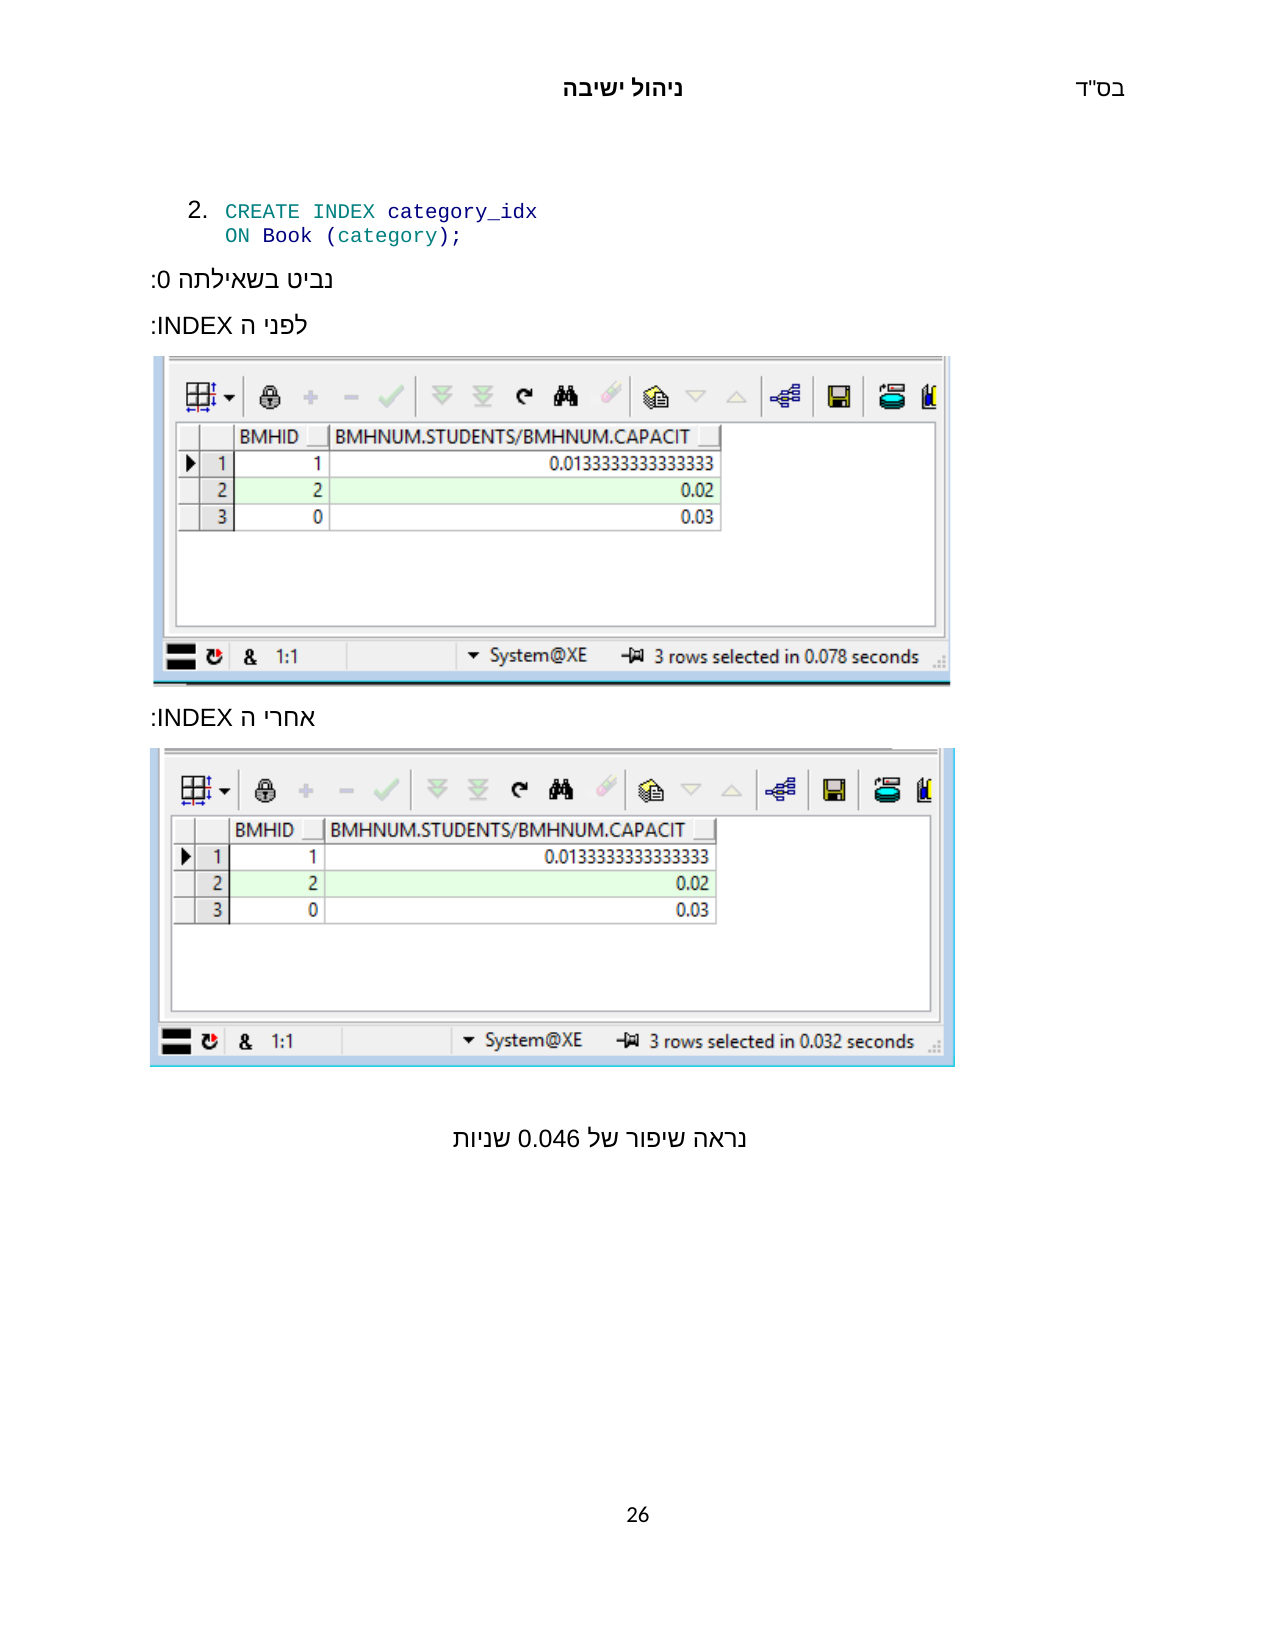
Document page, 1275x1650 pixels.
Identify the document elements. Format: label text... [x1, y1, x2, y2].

text לפני ה INDEX: [150, 311, 1125, 339]
text ON Book (category); [150, 225, 1125, 249]
text אחרי ה INDEX: [150, 703, 1125, 732]
list CREATE INDEX category_idx [187, 195, 1125, 225]
text נביט בשאילתה 0: [150, 265, 1125, 294]
text נראה שיפור של 0.046 שניות [150, 1124, 1125, 1152]
